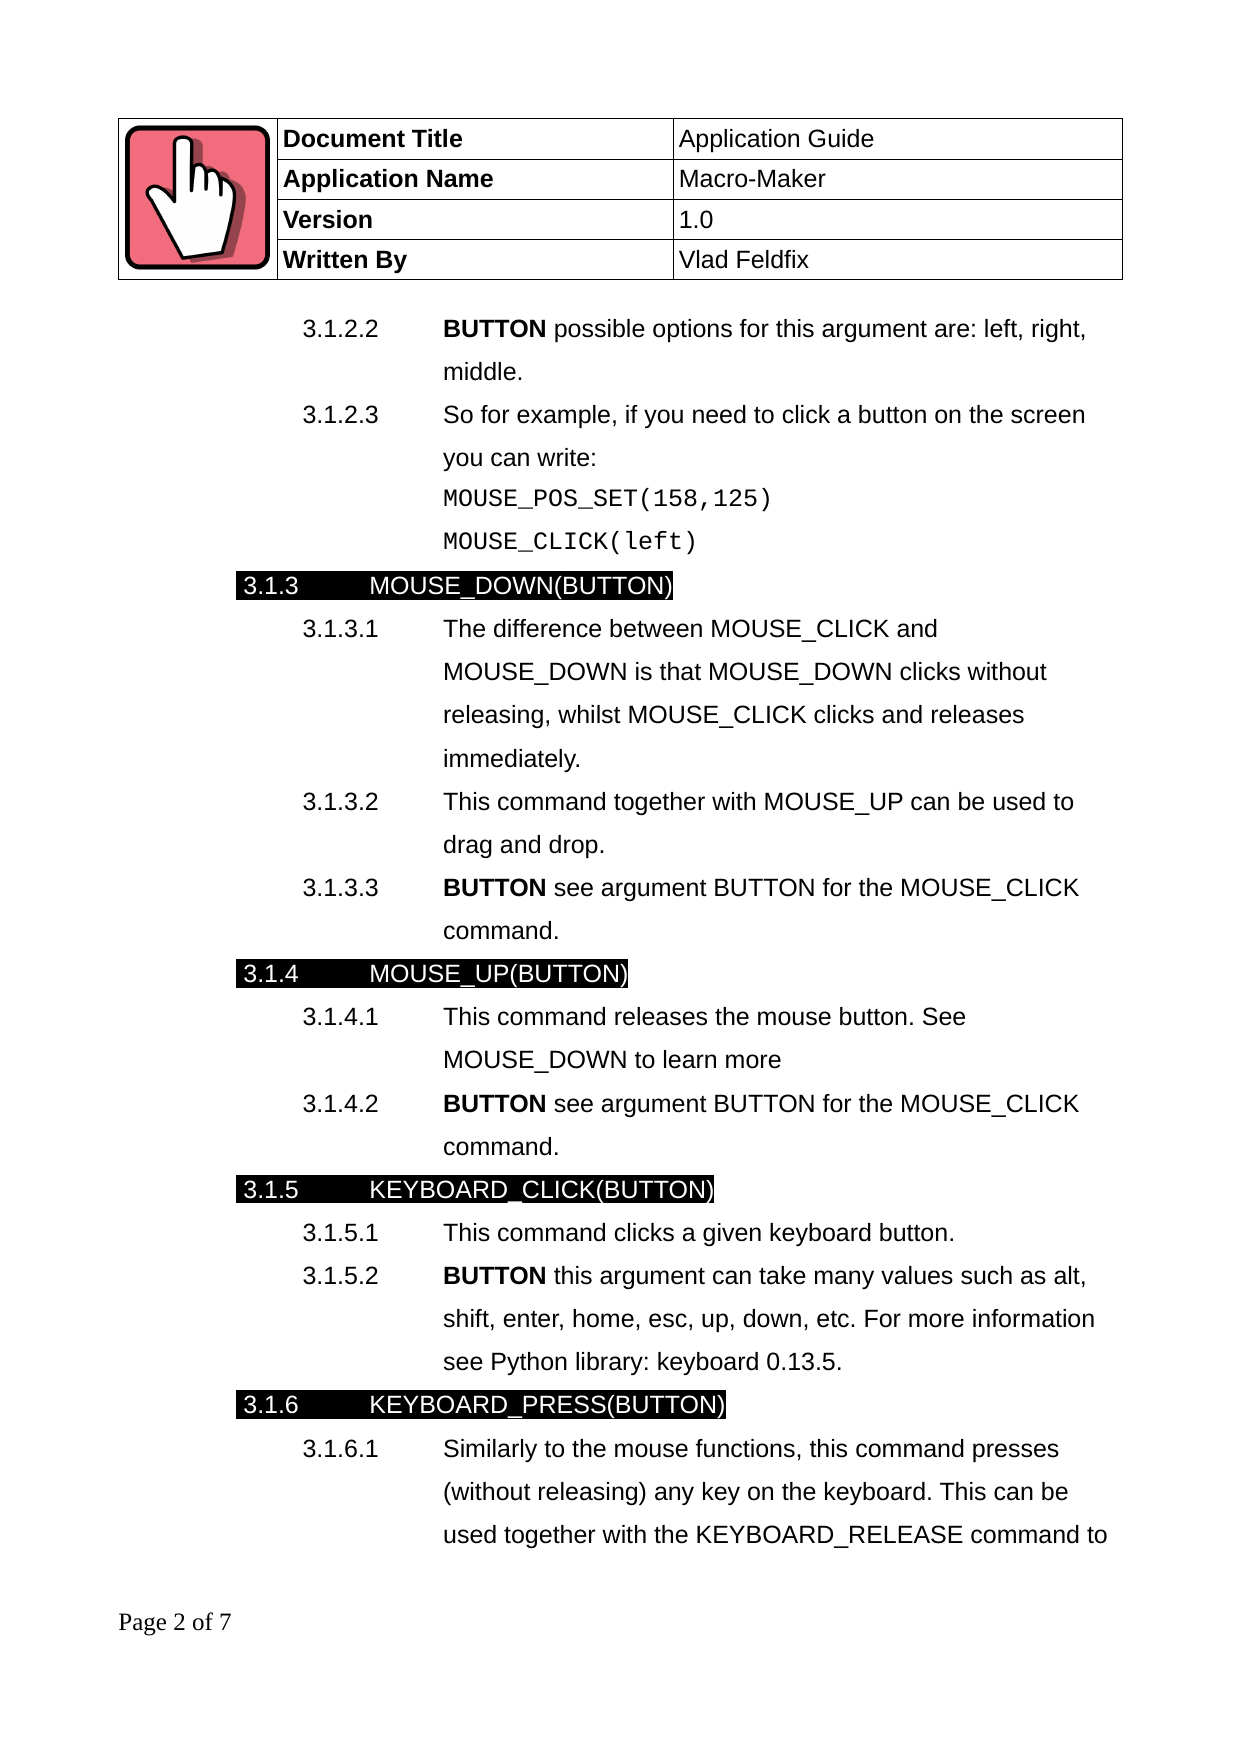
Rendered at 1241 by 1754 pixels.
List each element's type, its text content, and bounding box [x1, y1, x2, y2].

list This command clicks a given keyboard button. [295, 1218, 1122, 1247]
list So for example, if you need to click a button on the screen you can write: MOUSE_POS_SET(158,125) [295, 400, 1122, 514]
list BUTTON this argument can take many values such as alt, shift, enter, home, esc, up, down, etc. For more information see Python library: keyboard 0.13.5. [295, 1261, 1122, 1376]
list MOUSE_CLICK(left) [295, 528, 1122, 557]
list KEYBOARD_CLICK(BUTTON) [236, 1175, 1122, 1203]
list MOUSE_DOWN(BUTTON) [236, 571, 1122, 600]
list BUTTON see argument BUTTON for the MOUSE_CLICK command. [295, 1088, 1122, 1160]
list Similarly to the mouse functions, this command presses (without releasing) any key on the keyboard. This can be used together with the KEYBOARD_RELEASE command to [295, 1433, 1122, 1548]
list BUTTON possible options for this argument are: left, right, middle. [295, 314, 1122, 386]
list This command releases the mouse button. See MOUSE_DOWN to learn more [295, 1002, 1122, 1074]
list This command together with MOUSE_UP can be used to drag and drop. [295, 787, 1122, 858]
list MOUSE_UP(BUTTON) [236, 959, 1122, 988]
list KEYBOARD_PRESS(BUTTON) [236, 1390, 1122, 1419]
picture [123, 123, 272, 272]
list The difference between MOUSE_CLICK and MOUSE_DOWN is that MOUSE_DOWN clicks without releasing, whilst MOUSE_CLICK clicks and releases immediately. [295, 614, 1122, 772]
list BUTTON see argument BUTTON for the MOUSE_CLICK command. [295, 873, 1122, 945]
